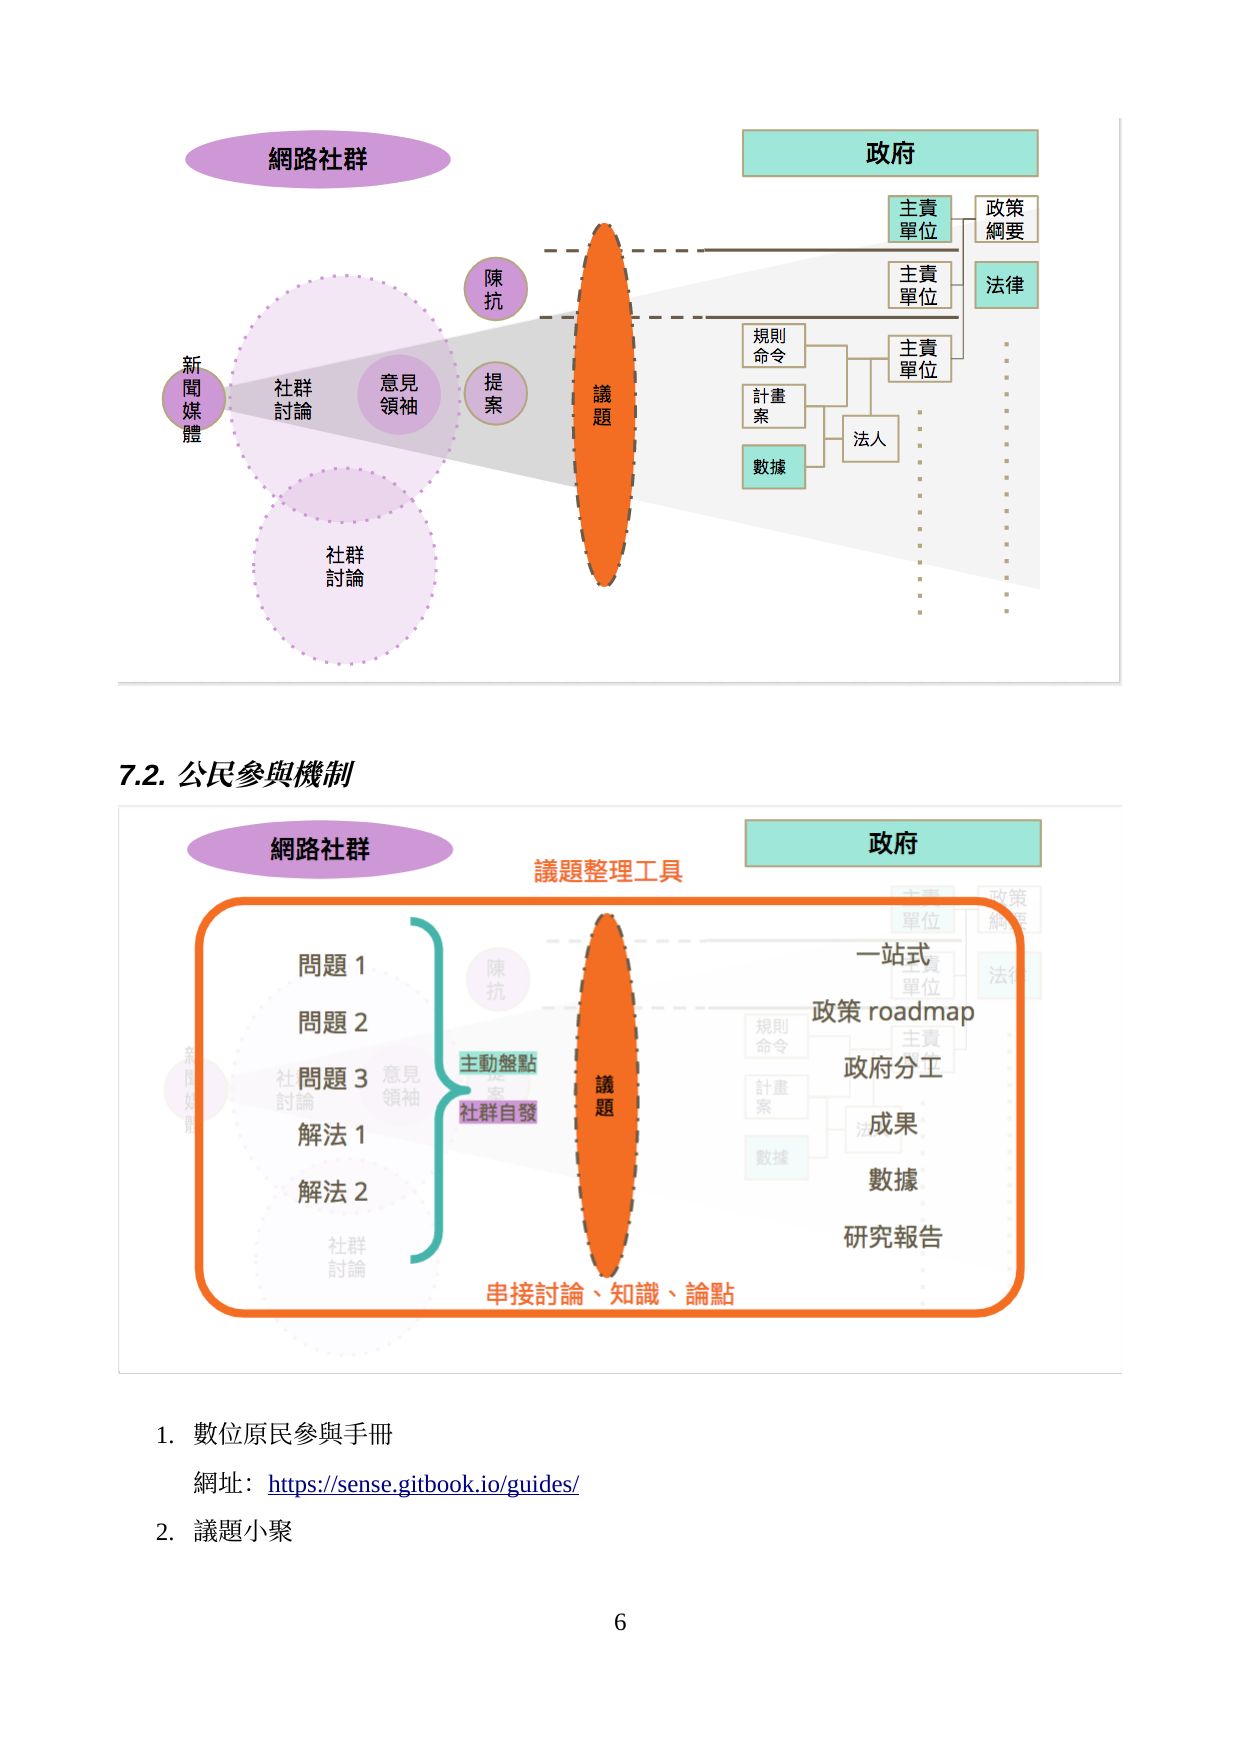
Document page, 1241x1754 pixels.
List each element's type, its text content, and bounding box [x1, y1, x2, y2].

list 數位原民參與手冊 [156, 1415, 1122, 1451]
list 網址：https://sense.gitbook.io/guides/ [156, 1463, 1122, 1499]
list 議題小聚 [156, 1512, 1122, 1548]
subtitle 公民參與機制 [118, 751, 1122, 793]
